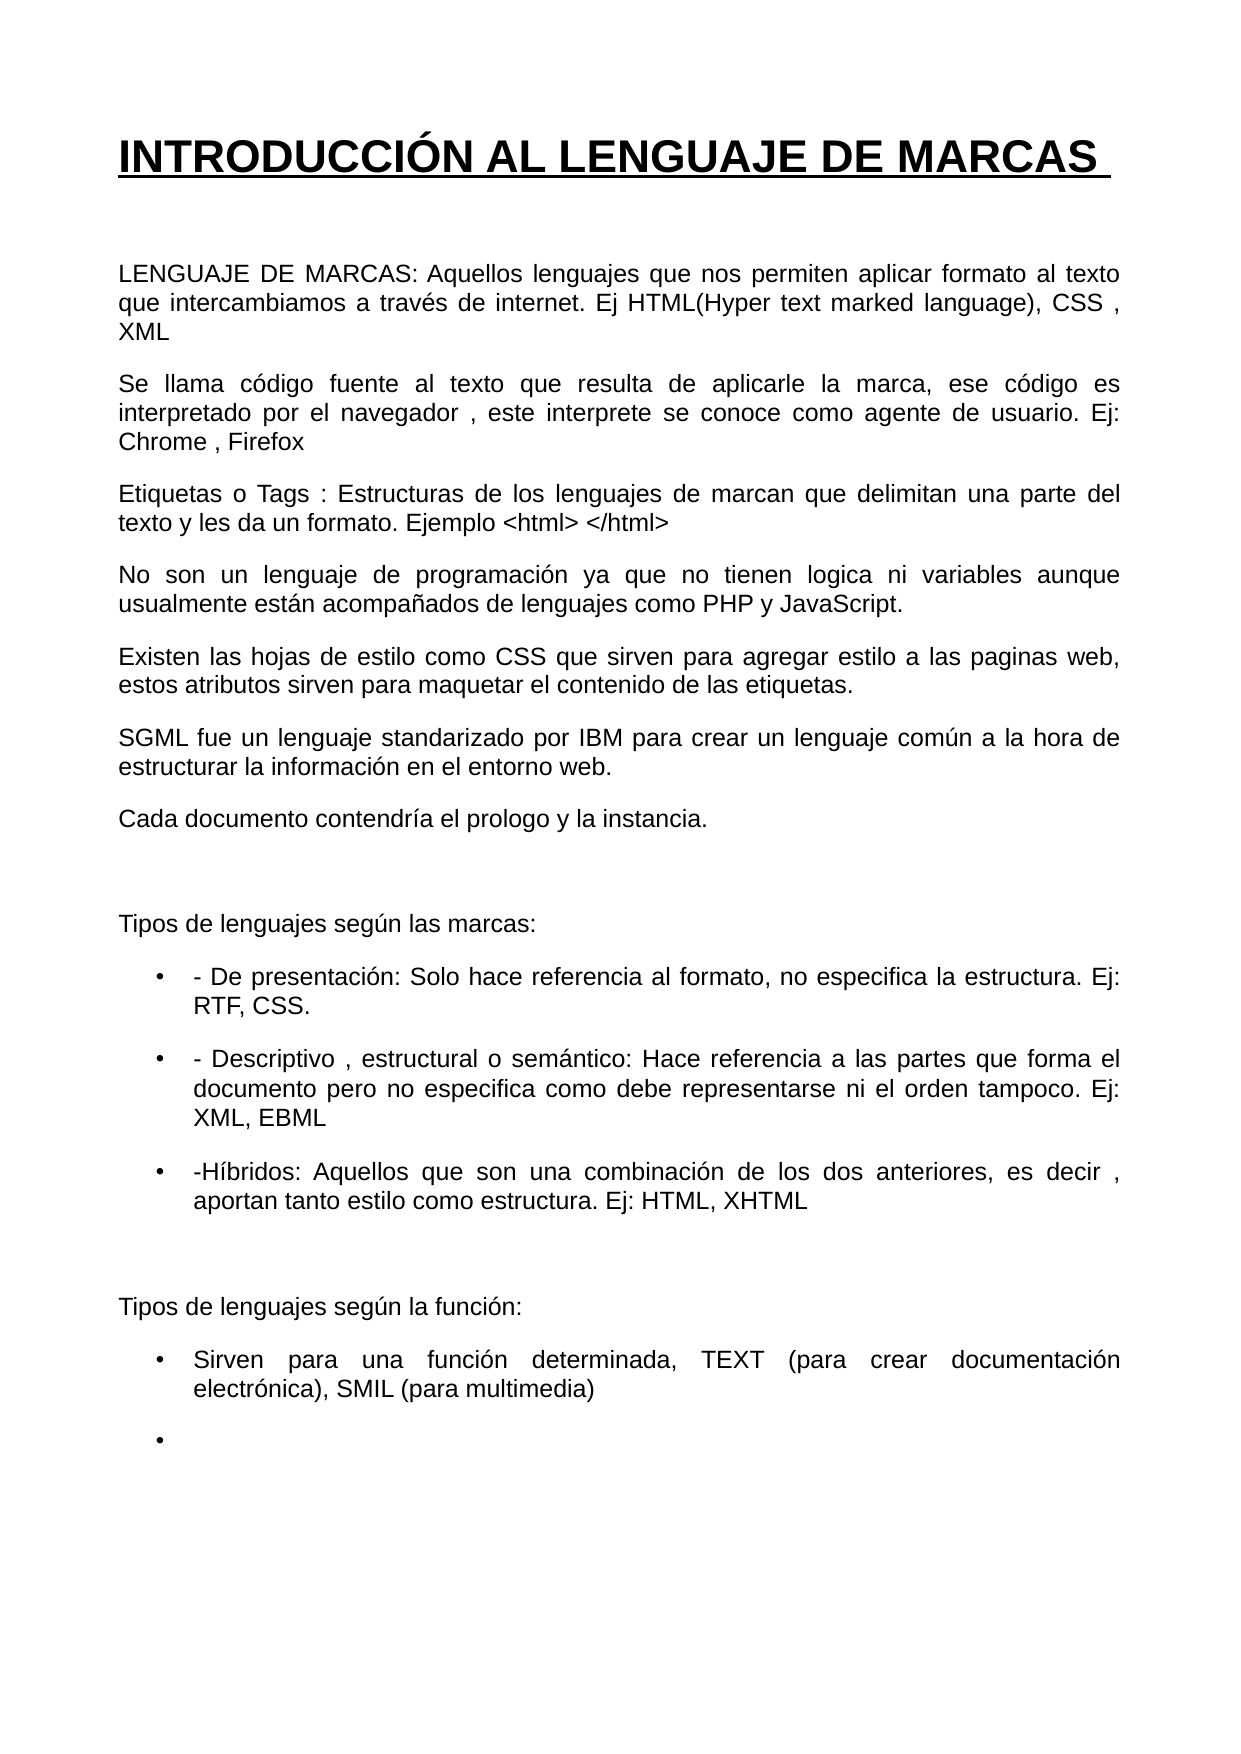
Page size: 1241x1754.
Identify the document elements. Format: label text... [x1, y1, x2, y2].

text No son un lenguaje de programación ya que no tienen logica ni variables aunque usualmente están acompañados de lenguajes como PHP y JavaScript. [118, 560, 1122, 618]
text Cada documento contendría el prologo y la instancia. [118, 804, 1122, 833]
text LENGUAJE DE MARCAS: Aquellos lenguajes que nos permiten aplicar formato al texto que intercambiamos a través de internet. Ej HTML(Hyper text marked language), CSS , XML [118, 259, 1122, 345]
text SGML fue un lenguaje standarizado por IBM para crear un lenguaje común a la hora de estructurar la información en el entorno web. [118, 723, 1122, 780]
list Sirven para una función determinada, TEXT (para crear documentación electrónica), SMIL (para multimedia) [156, 1345, 1122, 1402]
list - Descriptivo , estructural o semántico: Hace referencia a las partes que forma el documento pero no especifica como debe representarse ni el orden tampoco. Ej: XML, EBML [156, 1044, 1122, 1133]
text Existen las hojas de estilo como CSS que sirven para agregar estilo a las paginas web, estos atributos sirven para maquetar el contenido de las etiquetas. [118, 641, 1122, 699]
text INTRODUCCIÓN AL LENGUAJE DE MARCAS [118, 130, 1122, 183]
text Etiquetas o Tags : Estructuras de los lenguajes de marcan que delimitan una parte del texto y les da un formato. Ejemplo <html> </html> [118, 479, 1122, 536]
list - De presentación: Solo hace referencia al formato, no especifica la estructura. Ej: RTF, CSS. [156, 961, 1122, 1020]
text Tipos de lenguajes según la función: [118, 1292, 1122, 1321]
text Se llama código fuente al texto que resulta de aplicarle la marca, ese código es interpretado por el navegador , este interprete se conoce como agente de usuario. Ej: Chrome , Firefox [118, 369, 1122, 455]
list -Híbridos: Aquellos que son una combinación de los dos anteriores, es decir , aportan tanto estilo como estructura. Ej: HTML, XHTML [156, 1156, 1122, 1215]
text Tipos de lenguajes según las marcas: [118, 909, 1122, 938]
